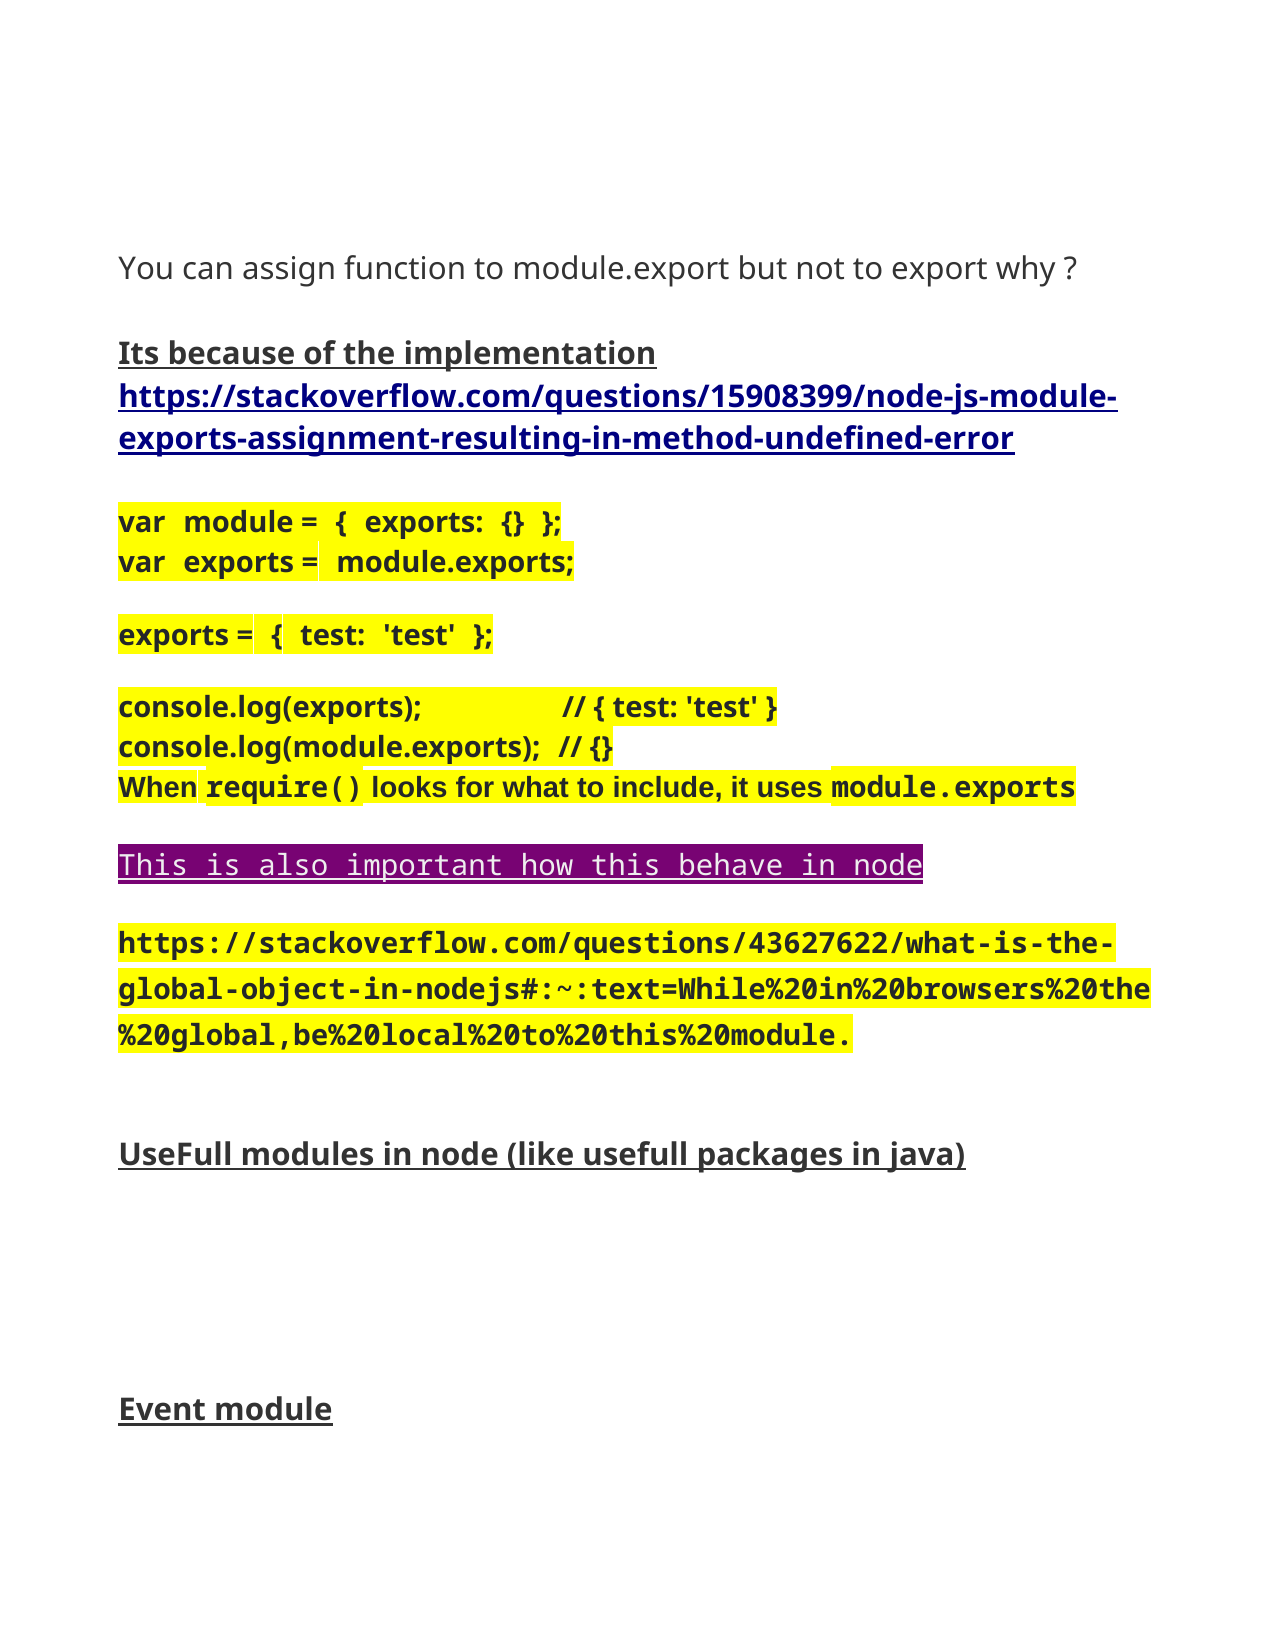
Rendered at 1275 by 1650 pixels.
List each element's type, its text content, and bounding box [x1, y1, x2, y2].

text UseFull modules in node (like usefull packages in java) [118, 1132, 1157, 1174]
text https://stackoverflow.com/questions/15908399/node-js-module-exports-assignment-resulting-in-method-undefined-error [118, 374, 1157, 459]
text When require() looks for what to include, it uses module.exports [118, 766, 1157, 806]
text https://stackoverflow.com/questions/43627622/what-is-the-global-object-in-nodejs#:~:text=While%20in%20browsers%20the%20global,be%20local%20to%20this%20module. [118, 922, 1157, 1053]
text console.log(exports); // { test: 'test' } [118, 687, 1157, 726]
text console.log(module.exports); // {} [118, 726, 1157, 766]
text Event module [118, 1387, 1157, 1430]
text This is also important how this behave in node [118, 844, 1157, 884]
text You can assign function to module.export but not to export why ? [118, 246, 1157, 288]
text var exports = module.exports; [118, 541, 1157, 581]
text var module = { exports: {} }; [118, 502, 1157, 541]
text exports = { test: 'test' }; [118, 614, 1157, 654]
text Its because of the implementation [118, 331, 1157, 374]
